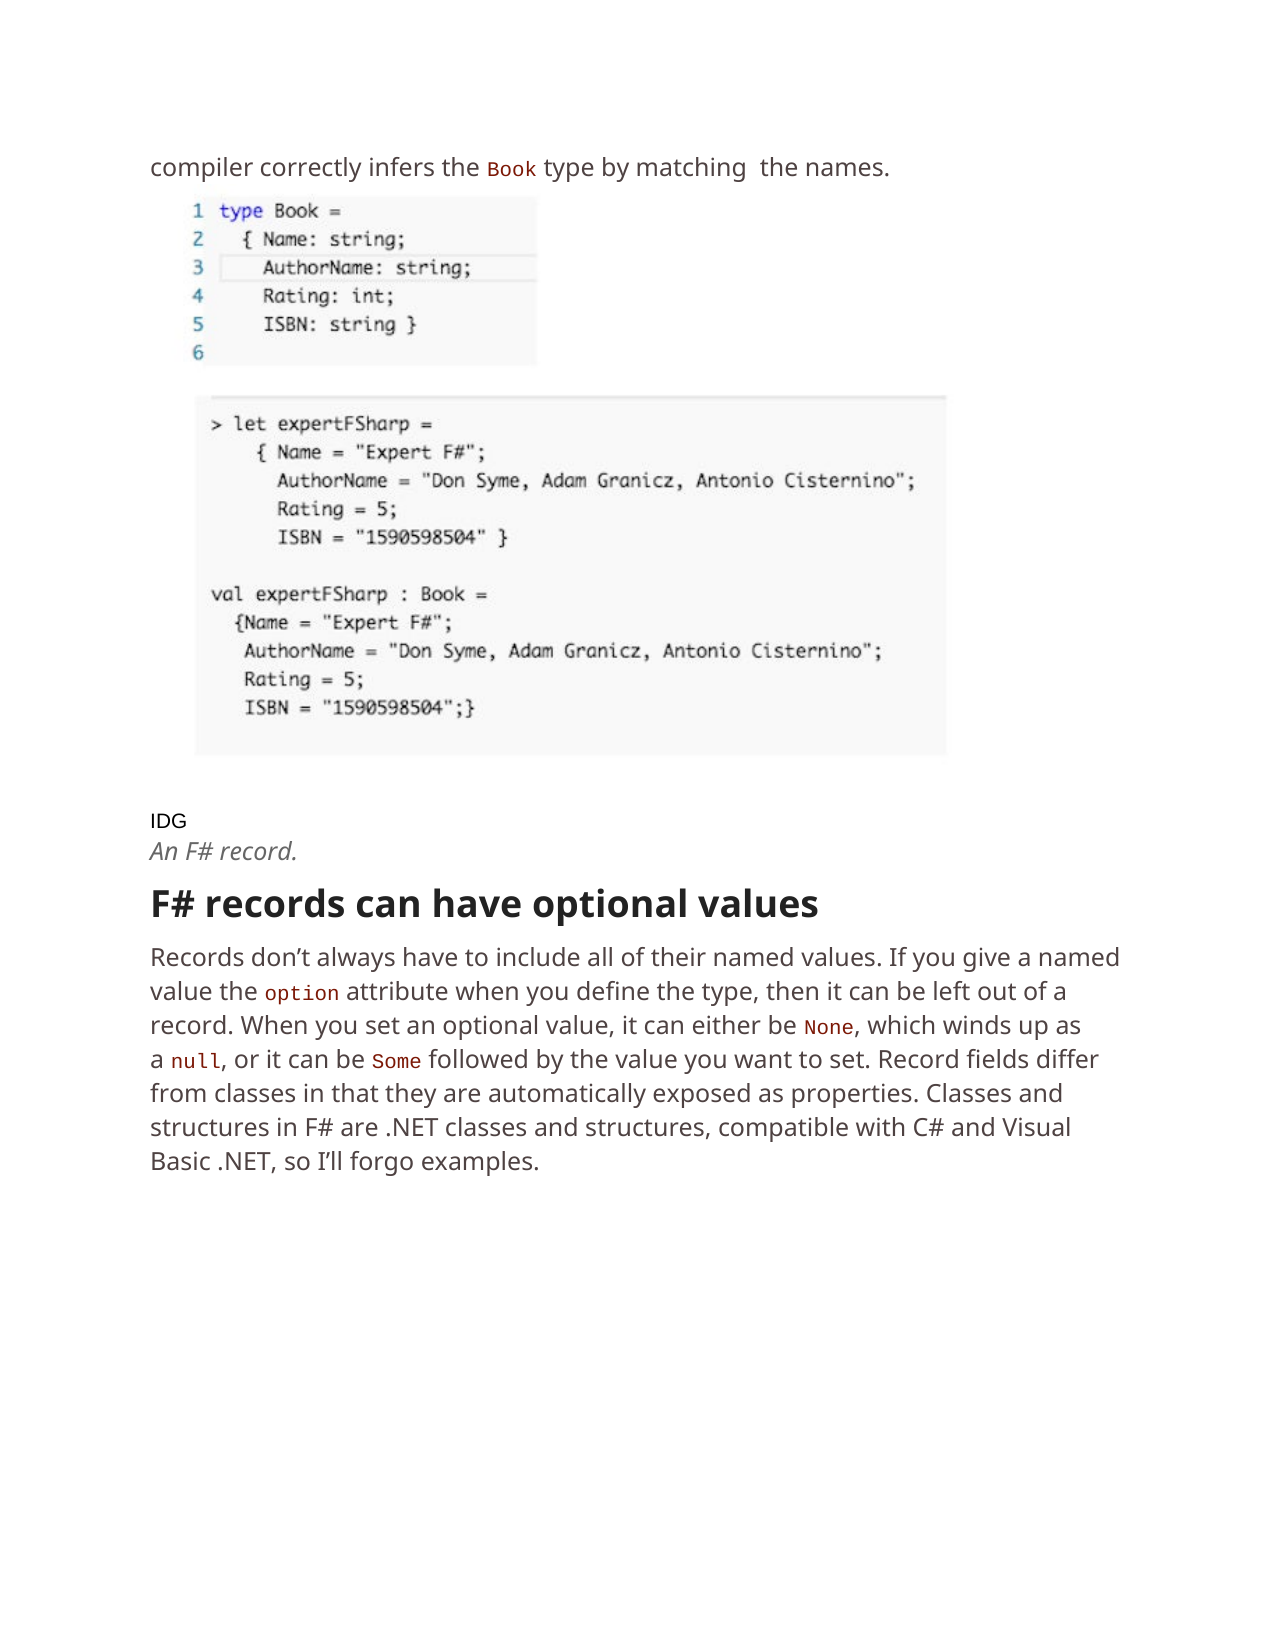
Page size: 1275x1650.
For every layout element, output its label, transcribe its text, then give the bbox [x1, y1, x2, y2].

text An F# record. [150, 833, 1125, 867]
text Records don’t always have to include all of their named values. If you give a named value the option attribute when you define the type, then it can be left out of a record. When you set an optional value, it can either be None, which winds up as a null, or it can be Some followed by the value you want to set. Record fields differ from classes in that they are automatically exposed as properties. Classes and structures in F# are .NET classes and structures, compatible with C# and Visual Basic .NET, so I’ll forgo examples. [150, 939, 1125, 1178]
subtitle F# records can have optional values [150, 878, 1125, 929]
text compiler correctly infers the Book type by matching the names. [150, 150, 1125, 184]
text IDG [150, 809, 1125, 833]
